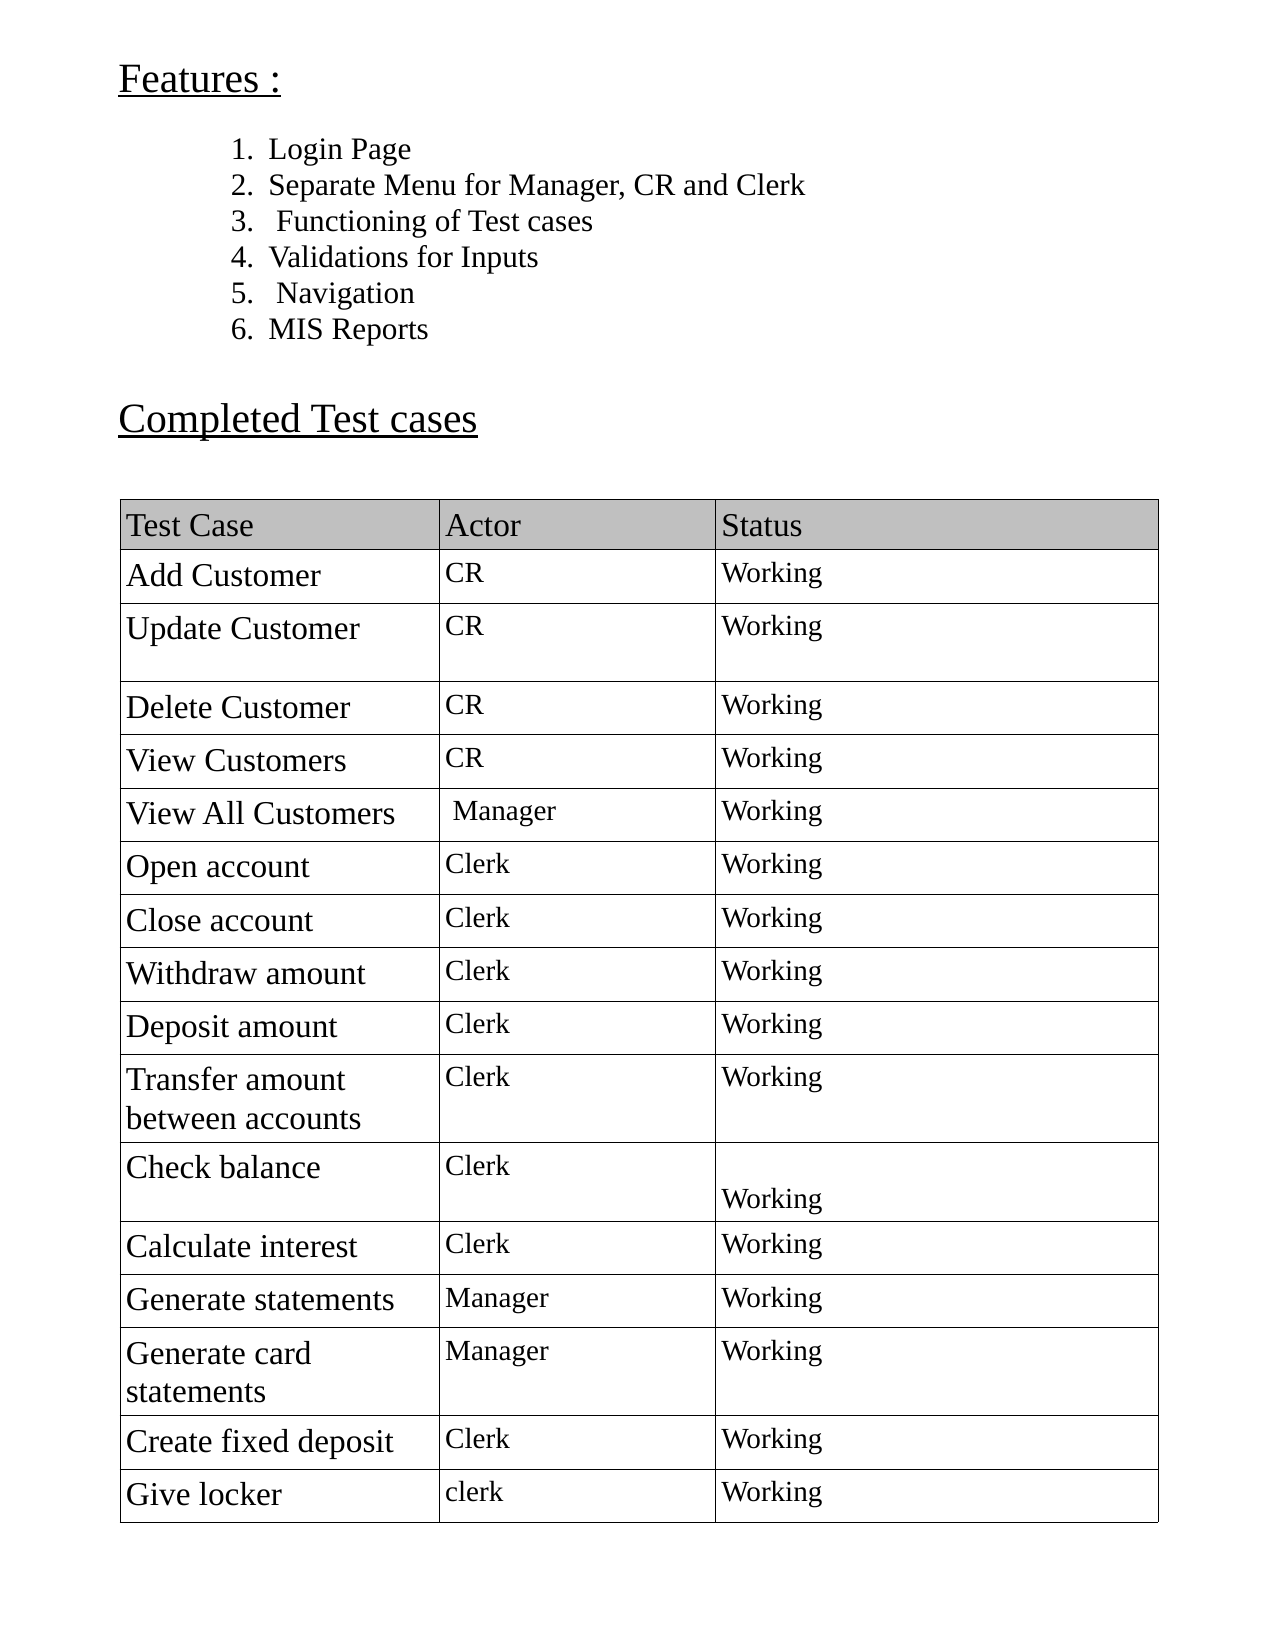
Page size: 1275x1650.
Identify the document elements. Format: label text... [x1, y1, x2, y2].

table_cell Working [716, 1416, 1158, 1468]
table_cell Working [716, 948, 1158, 1001]
table_cell Working [716, 1055, 1158, 1142]
table_cell Transfer amount between accounts [121, 1055, 439, 1142]
table_cell Clerk [440, 1002, 715, 1054]
table_cell Manager [440, 1328, 715, 1415]
table_cell CR [440, 682, 715, 734]
table_header Test Case [121, 500, 439, 549]
list Functioning of Test cases [231, 202, 1157, 238]
table_cell Give locker [121, 1470, 439, 1522]
table_header Actor [440, 500, 715, 549]
table_cell Check balance [121, 1143, 439, 1221]
table_cell Working [716, 1470, 1158, 1522]
table_cell Working [716, 550, 1158, 602]
table_cell Working [716, 1275, 1158, 1327]
table_cell Calculate interest [121, 1222, 439, 1274]
table_cell Create fixed deposit [121, 1416, 439, 1468]
table_cell Clerk [440, 1143, 715, 1221]
table_cell View Customers [121, 735, 439, 788]
table_cell Working [716, 604, 1158, 681]
table_cell clerk [440, 1470, 715, 1522]
table_header Status [716, 500, 1158, 549]
table_cell CR [440, 550, 715, 602]
table_cell CR [440, 604, 715, 681]
table_cell Working [716, 789, 1158, 841]
text Completed Test cases [118, 394, 1157, 442]
table_cell Withdraw amount [121, 948, 439, 1001]
table_cell Manager [440, 1275, 715, 1327]
table_cell Clerk [440, 1416, 715, 1468]
table_cell Working [716, 1328, 1158, 1415]
table_cell Working [716, 842, 1158, 894]
table_cell Clerk [440, 895, 715, 947]
table_cell Update Customer [121, 604, 439, 681]
table_cell Working [716, 735, 1158, 788]
table_cell Clerk [440, 1222, 715, 1274]
table_cell Add Customer [121, 550, 439, 602]
table_cell View All Customers [121, 789, 439, 841]
text Features : [118, 54, 1157, 102]
table_cell Clerk [440, 842, 715, 894]
table_cell Deposit amount [121, 1002, 439, 1054]
list MIS Reports [231, 310, 1157, 346]
table_cell Generate card statements [121, 1328, 439, 1415]
list Separate Menu for Manager, CR and Clerk [231, 166, 1157, 202]
list Validations for Inputs [231, 238, 1157, 274]
table_cell CR [440, 735, 715, 788]
list Login Page [231, 130, 1157, 166]
table_cell Open account [121, 842, 439, 894]
table_cell Working [716, 1222, 1158, 1274]
table_cell Working [716, 1143, 1158, 1221]
table_cell Working [716, 1002, 1158, 1054]
table_cell Delete Customer [121, 682, 439, 734]
list Navigation [231, 274, 1157, 310]
table_cell Working [716, 682, 1158, 734]
table_cell Manager [440, 789, 715, 841]
table_cell Clerk [440, 1055, 715, 1142]
table_cell Generate statements [121, 1275, 439, 1327]
table_cell Working [716, 895, 1158, 947]
table_cell Clerk [440, 948, 715, 1001]
table_cell Close account [121, 895, 439, 947]
